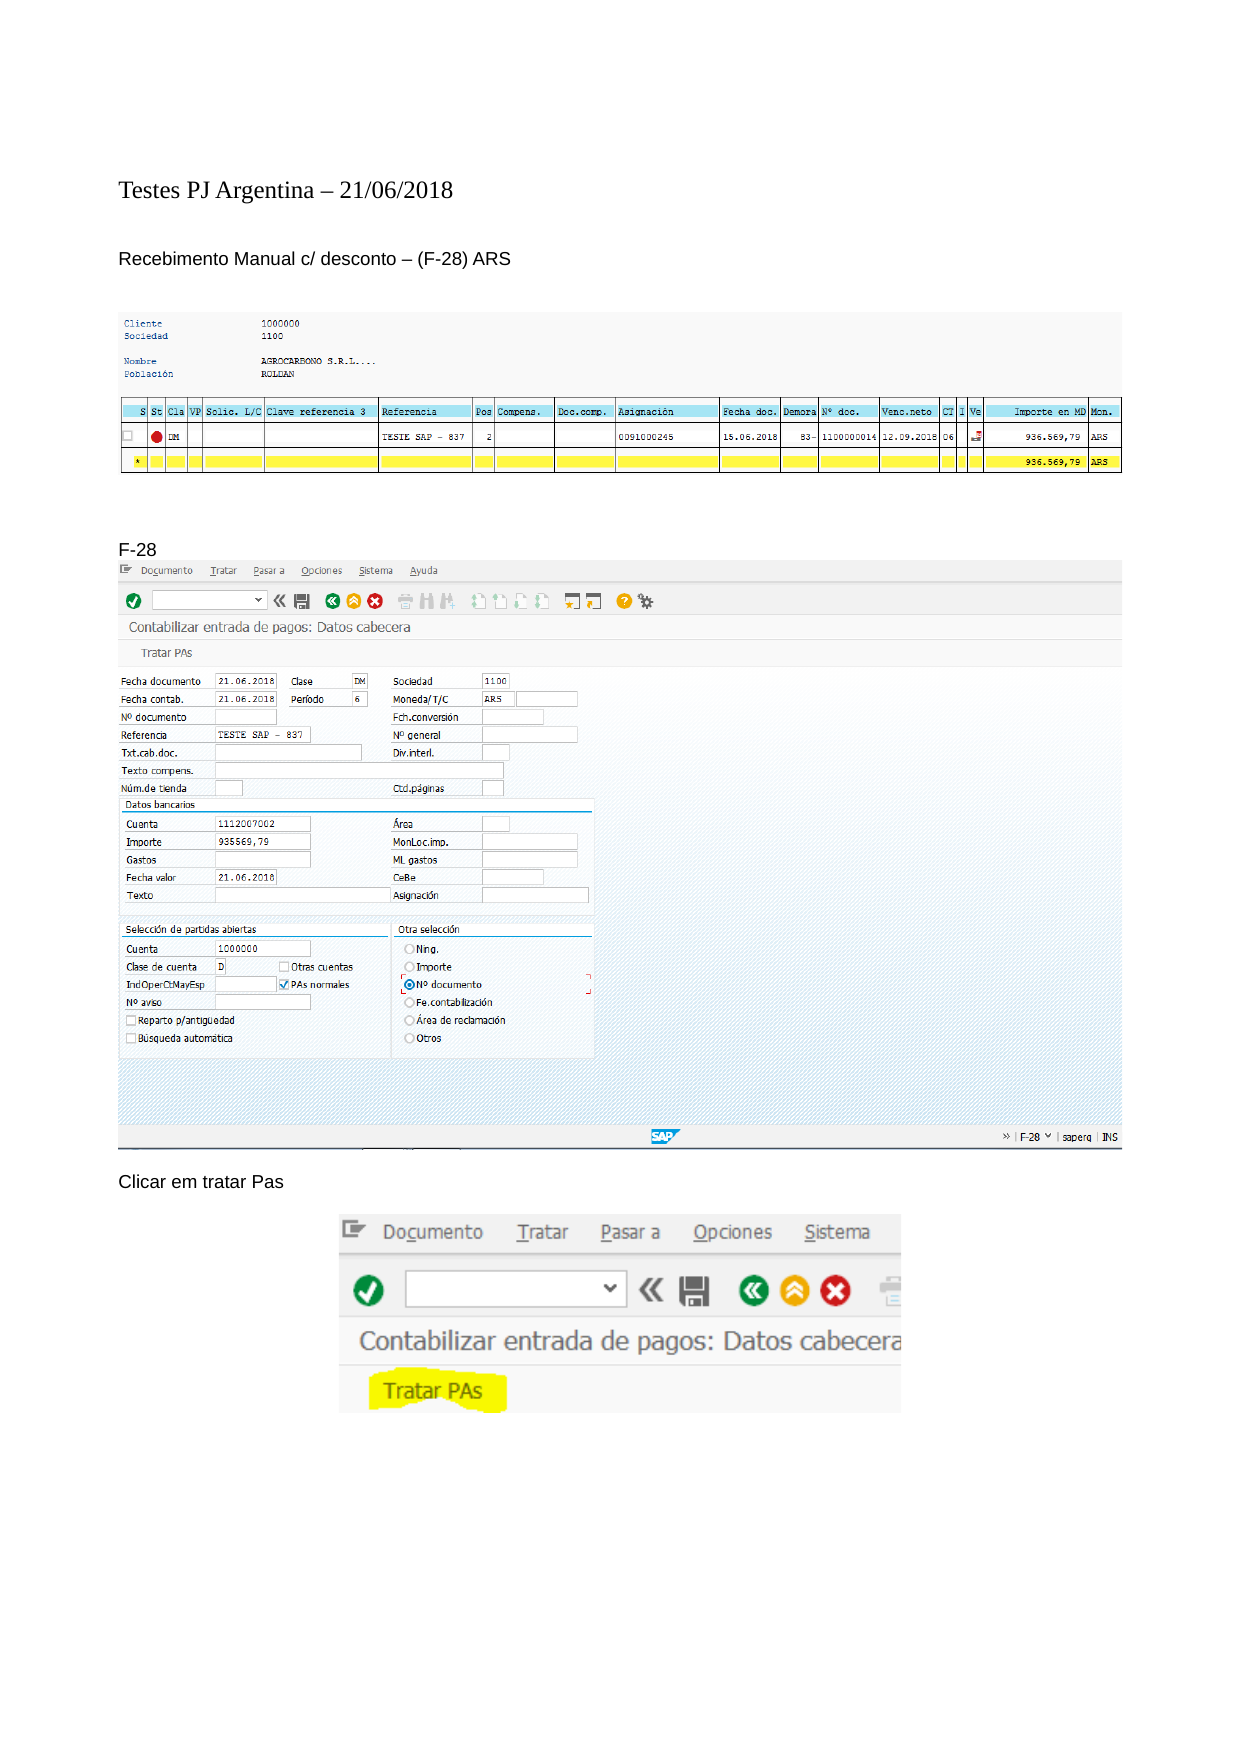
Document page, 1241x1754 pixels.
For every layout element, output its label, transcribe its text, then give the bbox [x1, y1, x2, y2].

picture [118, 560, 1123, 1150]
text Recebimento Manual c/ desconto – (F-28) ARS [118, 247, 1122, 269]
text Testes PJ Argentina – 21/06/2018 [118, 176, 1122, 204]
text Clicar em tratar Pas [118, 1171, 1122, 1193]
picture [338, 1214, 902, 1413]
picture [118, 312, 1123, 475]
text F-28 [118, 539, 1122, 560]
